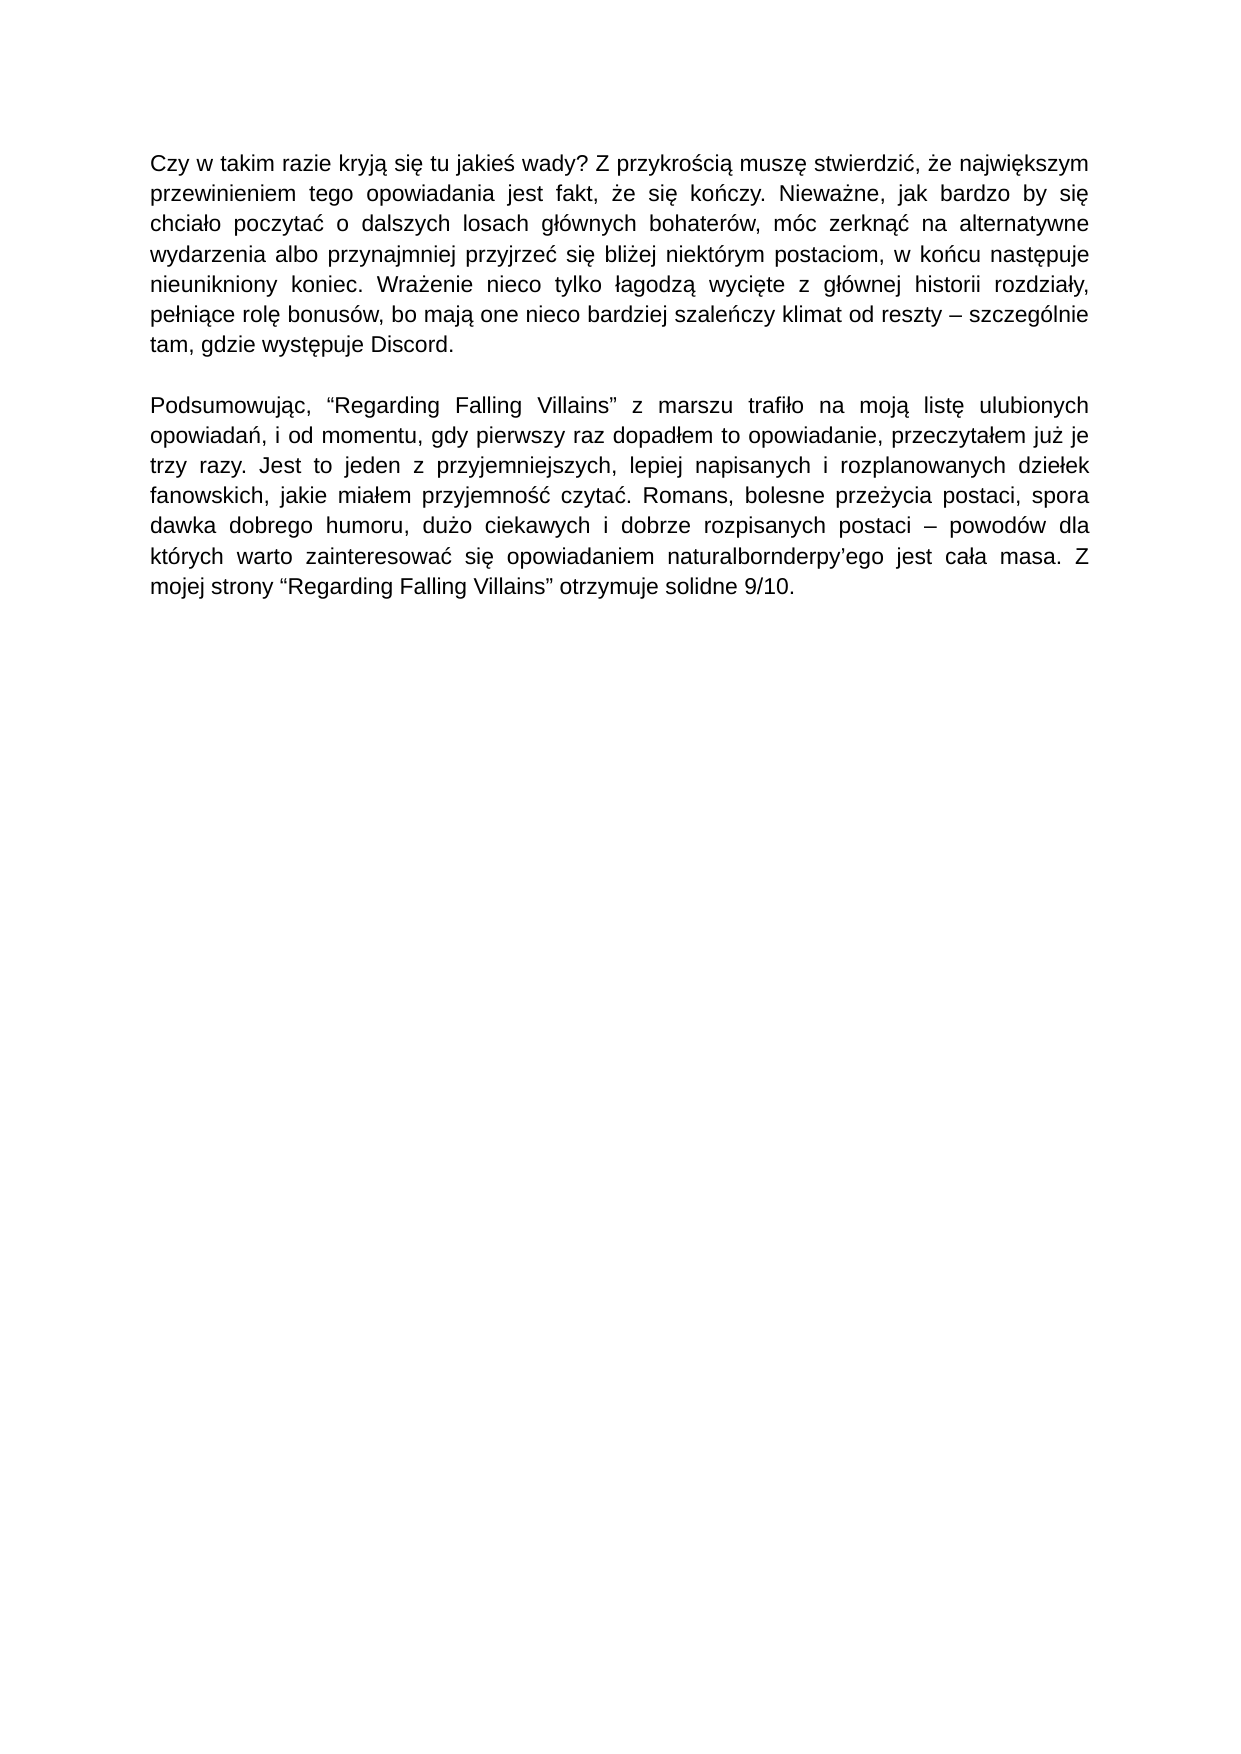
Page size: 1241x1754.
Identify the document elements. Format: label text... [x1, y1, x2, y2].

text Podsumowując, “Regarding Falling Villains” z marszu trafiło na moją listę ulubionych opowiadań, i od momentu, gdy pierwszy raz dopadłem to opowiadanie, przeczytałem już je trzy razy. Jest to jeden z przyjemniejszych, lepiej napisanych i rozplanowanych dziełek fanowskich, jakie miałem przyjemność czytać. Romans, bolesne przeżycia postaci, spora dawka dobrego humoru, dużo ciekawych i dobrze rozpisanych postaci – powodów dla których warto zainteresować się opowiadaniem naturalbornderpy’ego jest cała masa. Z mojej strony “Regarding Falling Villains” otrzymuje solidne 9/10. [150, 392, 1090, 599]
text Czy w takim razie kryją się tu jakieś wady? Z przykrością muszę stwierdzić, że największym przewinieniem tego opowiadania jest fakt, że się kończy. Nieważne, jak bardzo by się chciało poczytać o dalszych losach głównych bohaterów, móc zerknąć na alternatywne wydarzenia albo przynajmniej przyjrzeć się bliżej niektórym postaciom, w końcu następuje nieunikniony koniec. Wrażenie nieco tylko łagodzą wycięte z głównej historii rozdziały, pełniące rolę bonusów, bo mają one nieco bardziej szaleńczy klimat od reszty – szczególnie tam, gdzie występuje Discord. [150, 150, 1090, 358]
